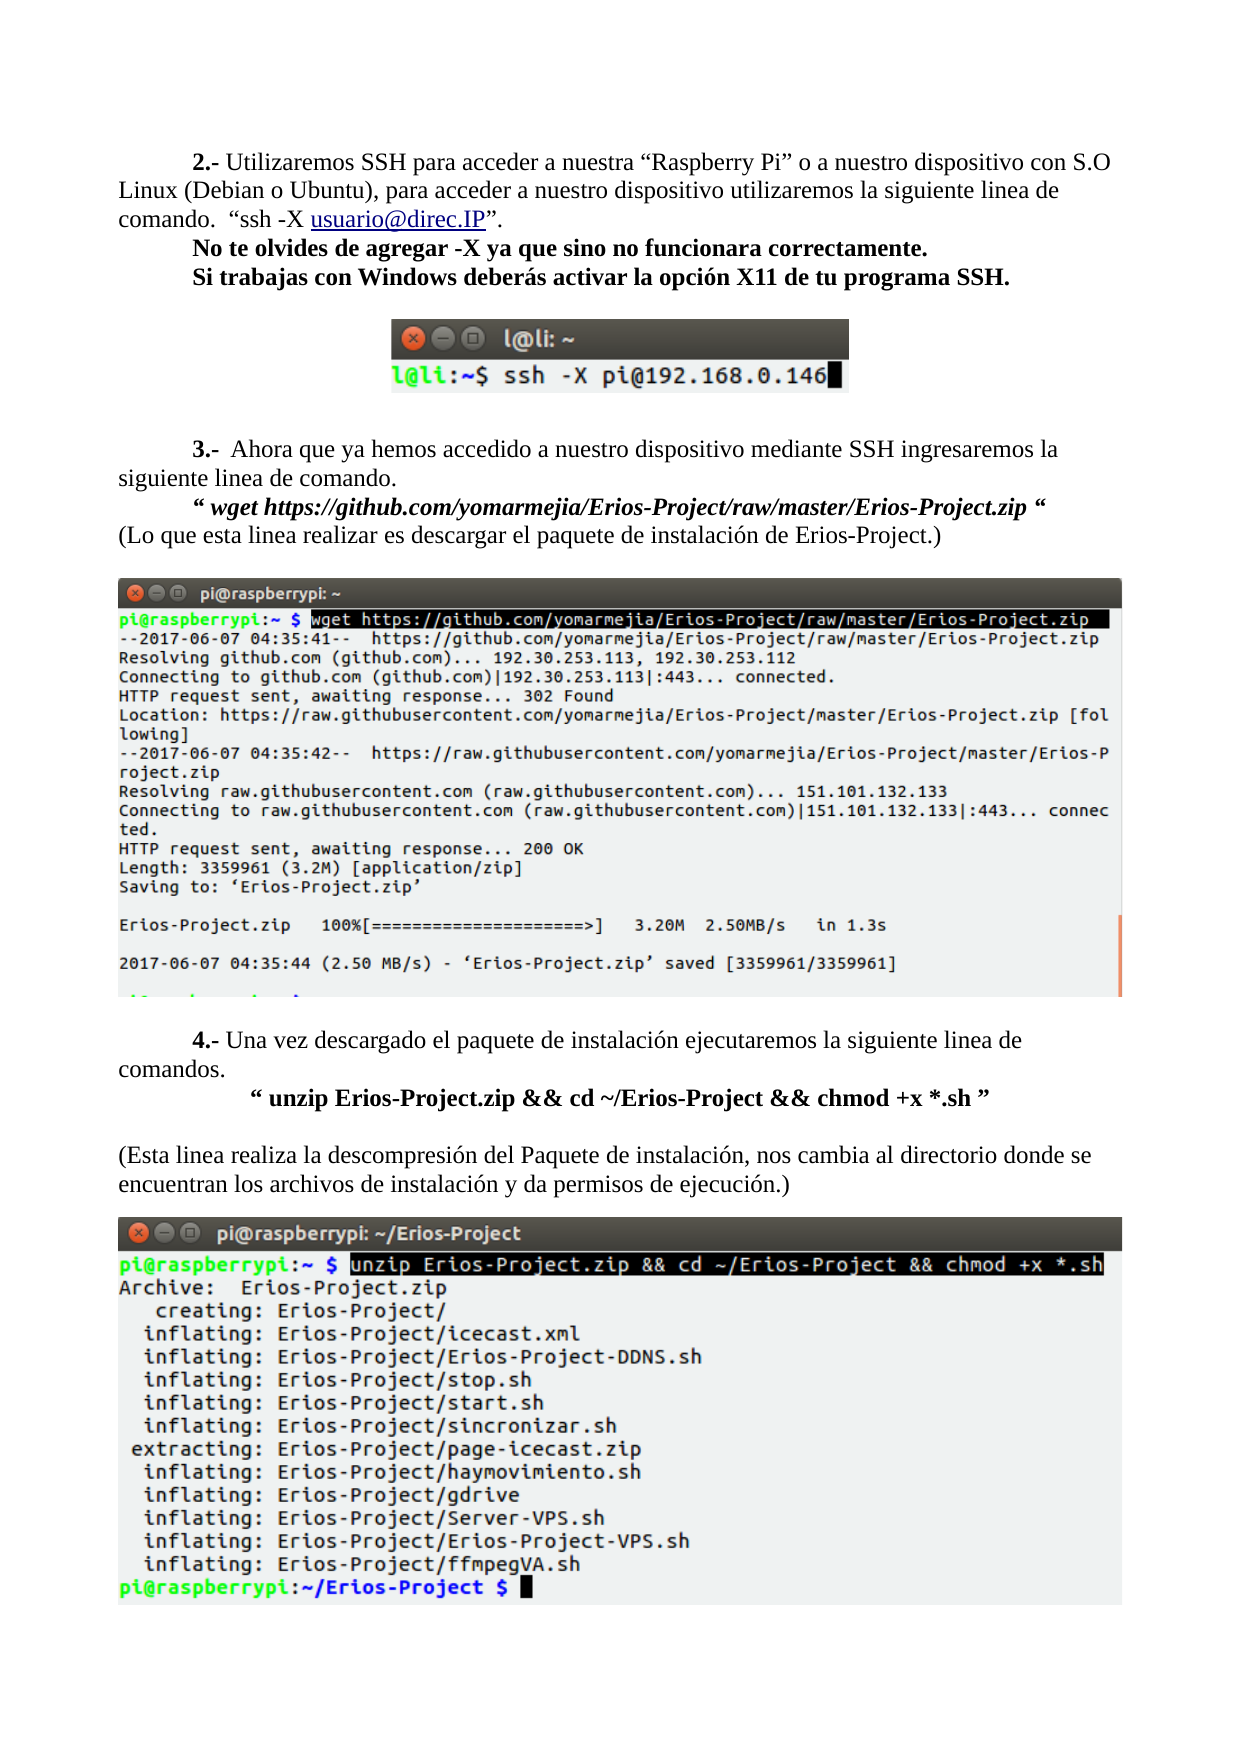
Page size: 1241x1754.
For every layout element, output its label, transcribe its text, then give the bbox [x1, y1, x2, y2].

text “ unzip Erios-Project.zip && cd ~/Erios-Project && chmod +x *.sh ” [118, 1083, 1122, 1111]
text (Lo que esta linea realizar es descargar el paquete de instalación de Erios-Project.) [118, 521, 1122, 549]
picture [391, 319, 849, 393]
text Si trabajas con Windows deberás activar la opción X11 de tu programa SSH. [118, 262, 1122, 291]
text “ wget https://github.com/yomarmejia/Erios-Project/raw/master/Erios-Project.zip “ [118, 492, 1122, 521]
text 3.- Ahora que ya hemos accedido a nuestro dispositivo mediante SSH ingresaremos la siguiente linea de comando. [118, 434, 1122, 492]
picture [118, 578, 1123, 997]
text 4.- Una vez descargado el paquete de instalación ejecutaremos la siguiente linea de comandos. [118, 1025, 1122, 1083]
text 2.- Utilizaremos SSH para acceder a nuestra “Raspberry Pi” o a nuestro dispositivo con S.O Linux (Debian o Ubuntu), para acceder a nuestro dispositivo utilizaremos la siguiente linea de comando. “ssh -X usuario@direc.IP”. [118, 147, 1122, 233]
text No te olvides de agregar -X ya que sino no funcionara correctamente. [118, 233, 1122, 262]
picture [118, 1217, 1123, 1605]
text (Esta linea realiza la descompresión del Paquete de instalación, nos cambia al directorio donde se encuentran los archivos de instalación y da permisos de ejecución.) [118, 1140, 1122, 1198]
